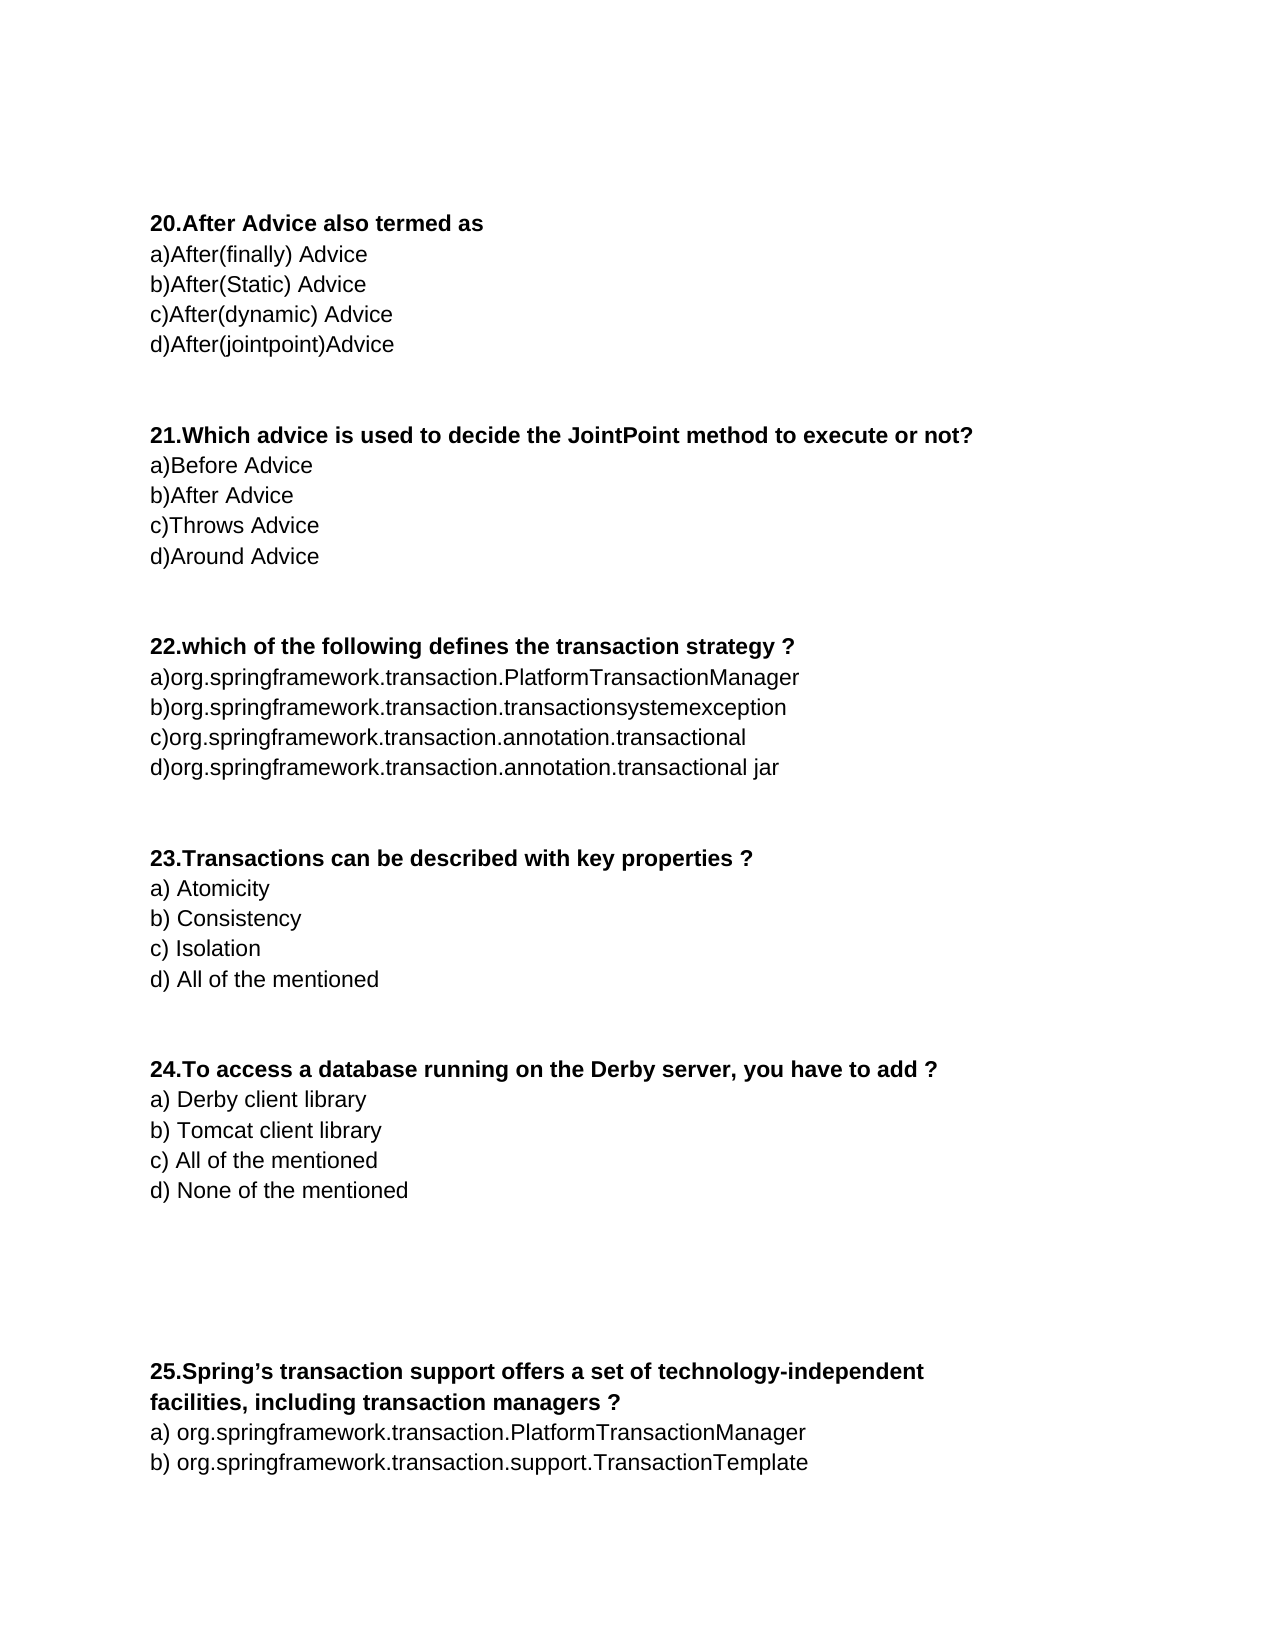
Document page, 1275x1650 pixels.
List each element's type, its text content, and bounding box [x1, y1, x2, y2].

text d)After(jointpoint)Advice [150, 331, 1125, 358]
text a)Before Advice [150, 452, 1125, 478]
text facilities, including transaction managers ? [150, 1388, 1125, 1415]
text 22.which of the following defines the transaction strategy ? [150, 633, 1125, 660]
text b) Tomcat client library [150, 1117, 1125, 1143]
text c) All of the mentioned [150, 1147, 1125, 1173]
text c)Throws Advice [150, 512, 1125, 539]
text b)After(Static) Advice [150, 271, 1125, 297]
text c) Isolation [150, 935, 1125, 962]
text d)org.springframework.transaction.annotation.transactional jar [150, 754, 1125, 781]
text a)org.springframework.transaction.PlatformTransactionManager [150, 663, 1125, 690]
text d)Around Advice [150, 543, 1125, 569]
text d) None of the mentioned [150, 1177, 1125, 1203]
text c)After(dynamic) Advice [150, 301, 1125, 327]
text b) org.springframework.transaction.support.TransactionTemplate [150, 1449, 1125, 1475]
text a) Atomicity [150, 875, 1125, 901]
text b)After Advice [150, 482, 1125, 509]
text 20.After Advice also termed as [150, 210, 1125, 237]
text a) org.springframework.transaction.PlatformTransactionManager [150, 1419, 1125, 1445]
text a) Derby client library [150, 1086, 1125, 1113]
text 23.Transactions can be described with key properties ? [150, 845, 1125, 871]
text a)After(finally) Advice [150, 241, 1125, 267]
text d) All of the mentioned [150, 966, 1125, 992]
text b)org.springframework.transaction.transactionsystemexception [150, 694, 1125, 720]
text 24.To access a database running on the Derby server, you have to add ? [150, 1056, 1125, 1083]
text c)org.springframework.transaction.annotation.transactional [150, 724, 1125, 750]
text 25.Spring’s transaction support offers a set of technology-independent [150, 1358, 1125, 1385]
text 21.Which advice is used to decide the JointPoint method to execute or not? [150, 422, 1125, 448]
text b) Consistency [150, 905, 1125, 932]
